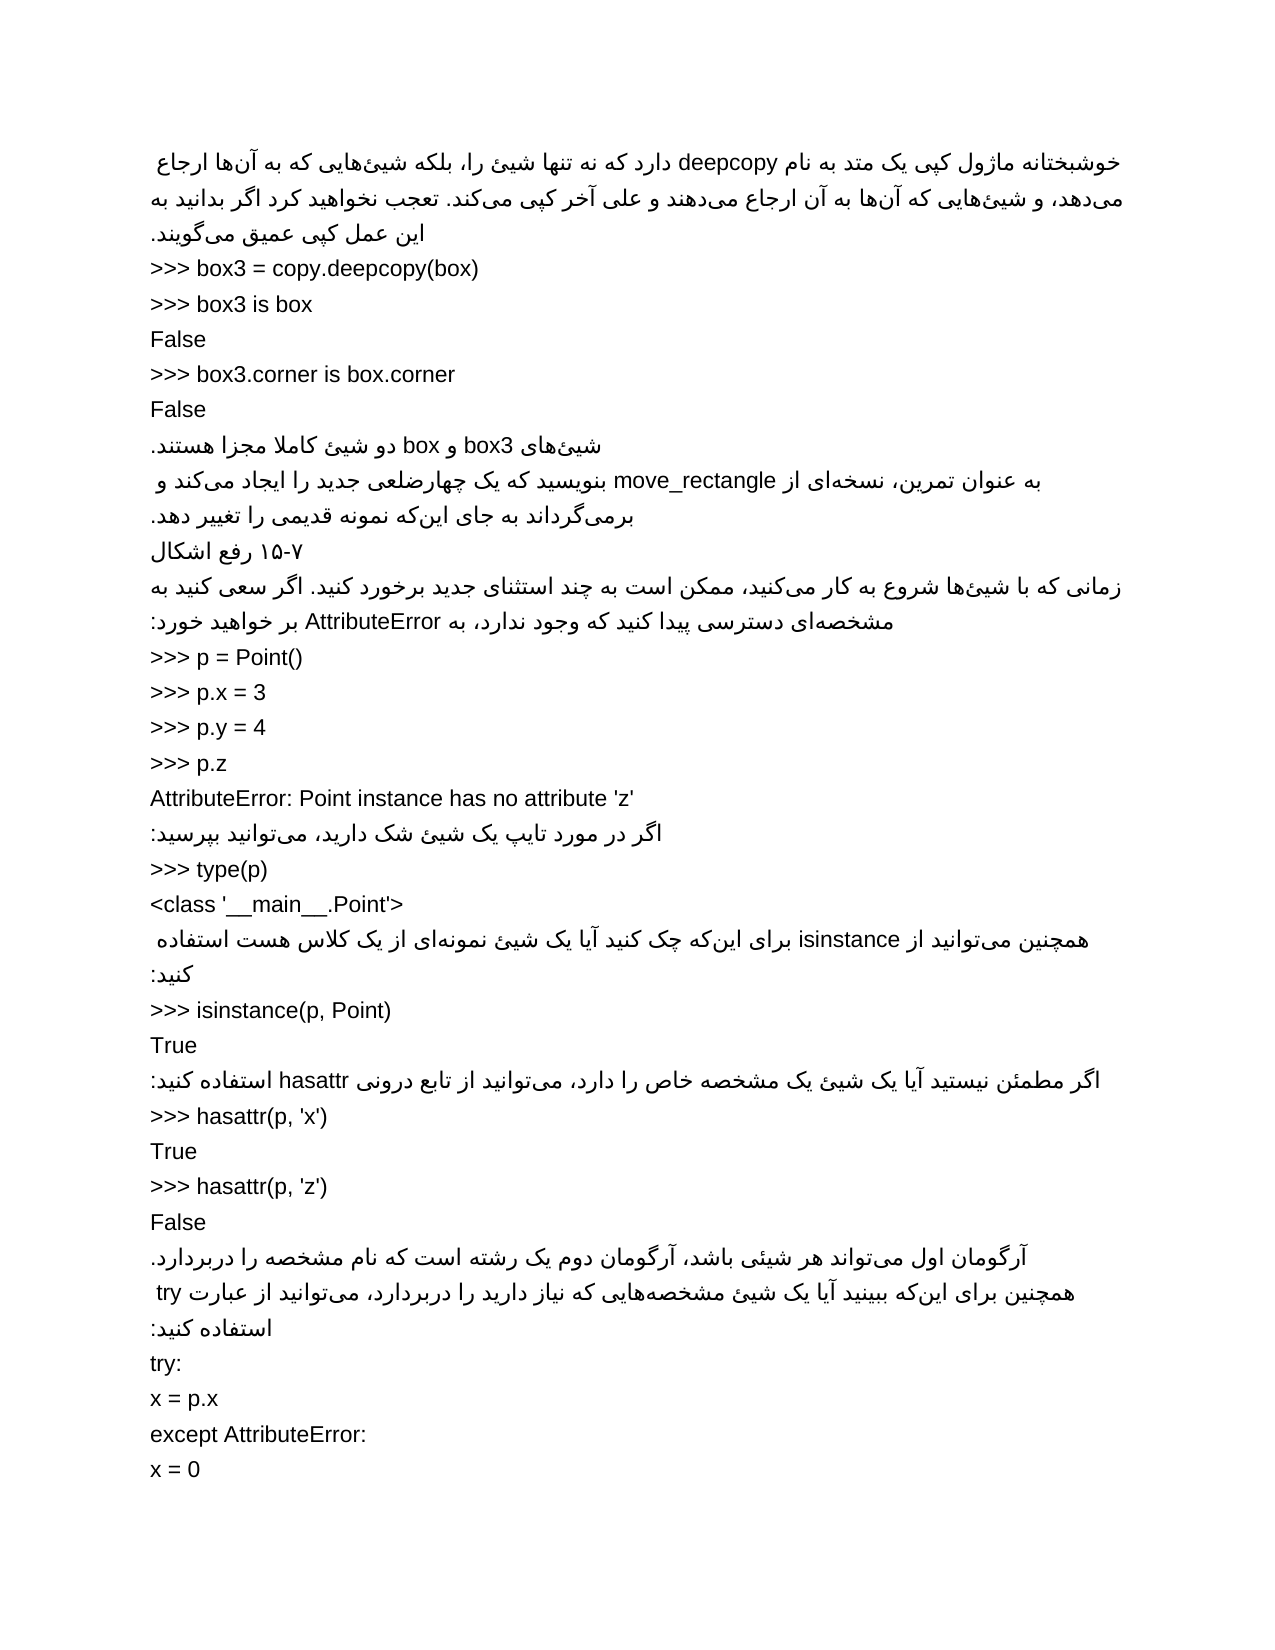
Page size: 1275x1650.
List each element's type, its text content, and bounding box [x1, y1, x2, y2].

text >>> p.z [150, 750, 1125, 776]
text زمانی که با شیئ‌ها شروع به کار می‌کنید، ممکن است به چند استثنای جدید برخورد کنید. اگر سعی کنید به مشخصه‌ای دسترسی پیدا کنید که وجود ندارد، به AttributeError بر خواهید خورد: [150, 574, 1125, 635]
text اگر مطمئن نیستید آیا یک شیئ یک مشخصه خاص را دارد، می‌توانید از تابع درونی hasattr استفاده کنید: [150, 1068, 1125, 1094]
text AttributeError: Point instance has no attribute 'z' [150, 786, 1125, 811]
text همچنین برای این‌که ببینید آیا یک شیئ مشخصه‌هایی که نیاز دارید را دربردارد، می‌توانید از عبارت try استفاده کنید: [150, 1280, 1125, 1341]
text اگر در مورد تایپ یک شیئ شک دارید، می‌توانید بپرسید: [150, 821, 1125, 847]
text >>> p = Point() [150, 644, 1125, 670]
text x = 0 [150, 1457, 1125, 1482]
text >>> hasattr(p, 'z') [150, 1174, 1125, 1200]
text ۱۵-۷ رفع اشکال [150, 538, 1125, 564]
text try: [150, 1351, 1125, 1376]
text x = p.x [150, 1386, 1125, 1412]
text >>> p.y = 4 [150, 715, 1125, 741]
text False [150, 1209, 1125, 1235]
text >>> box3 = copy.deepcopy(box) [150, 256, 1125, 282]
text به عنوان تمرین، نسخه‌ای از move_rectangle بنویسید که یک چهارضلعی جدید را ایجاد می‌کند و برمی‌گرداند به جای این‌که نمونه قدیمی را تغییر دهد. [150, 468, 1125, 529]
text همچنین می‌توانید از isinstance برای این‌که چک کنید آیا یک شیئ نمونه‌ای از یک کلاس هست استفاده کنید: [150, 927, 1125, 988]
text >>> hasattr(p, 'x') [150, 1103, 1125, 1129]
text >>> isinstance(p, Point) [150, 997, 1125, 1023]
text >>> box3.corner is box.corner [150, 362, 1125, 387]
text False [150, 397, 1125, 423]
text آرگومان اول می‌تواند هر شیئی باشد، آرگومان دوم یک رشته است که نام مشخصه را دربردارد. [150, 1245, 1125, 1270]
text خوشبختانه ماژول کپی یک متد به نام deepcopy دارد که نه تنها شیئ را، بلکه شیئ‌هایی که به آن‌ها ارجاع می‌دهد، و شیئ‌هایی که آن‌ها به آن ارجاع می‌دهند و علی آخر کپی می‌کند. تعجب نخواهید کرد اگر بدانید به این عمل کپی عمیق می‌گویند. [150, 150, 1125, 246]
text True [150, 1033, 1125, 1058]
text >>> box3 is box [150, 291, 1125, 317]
text شیئ‌های box3 و box دو شیئ کاملا مجزا هستند. [150, 432, 1125, 458]
text <class '__main__.Point'> [150, 892, 1125, 917]
text True [150, 1139, 1125, 1164]
text False [150, 327, 1125, 352]
text except AttributeError: [150, 1421, 1125, 1447]
text >>> p.x = 3 [150, 680, 1125, 705]
text >>> type(p) [150, 856, 1125, 882]
